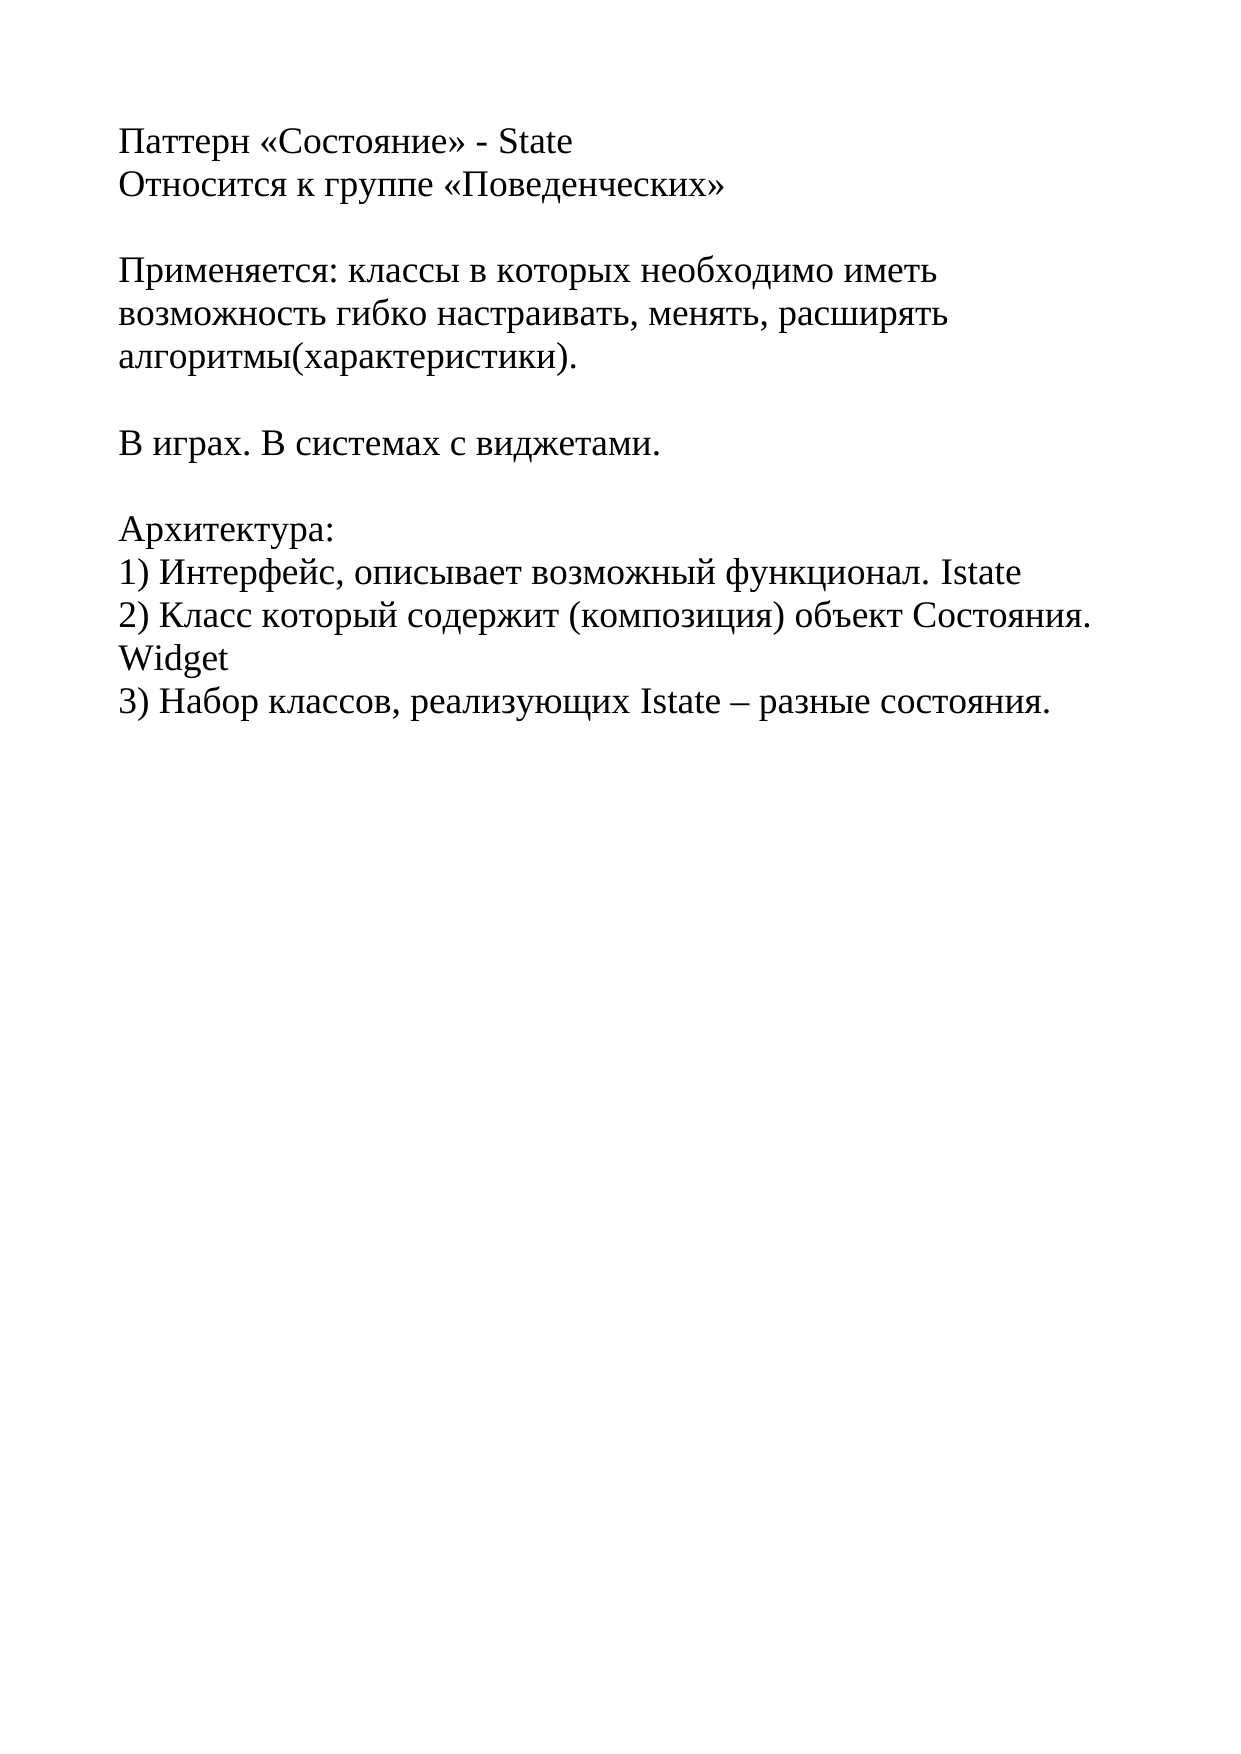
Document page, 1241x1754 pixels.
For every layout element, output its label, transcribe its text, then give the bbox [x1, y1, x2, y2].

text Архитектура: [118, 506, 1122, 549]
text 1) Интерфейс, описывает возможный функционал. Istate [118, 549, 1122, 592]
text 3) Набор классов, реализующих Istate – разные состояния. [118, 679, 1122, 722]
text 2) Класс который содержит (композиция) объект Состояния. Widget [118, 592, 1122, 679]
text Применяется: классы в которых необходимо иметь возможность гибко настраивать, менять, расширять алгоритмы(характеристики). [118, 247, 1122, 377]
text Относится к группе «Поведенческих» [118, 161, 1122, 204]
text В играх. В системах с виджетами. [118, 420, 1122, 463]
text Паттерн «Состояние» - State [118, 118, 1122, 161]
